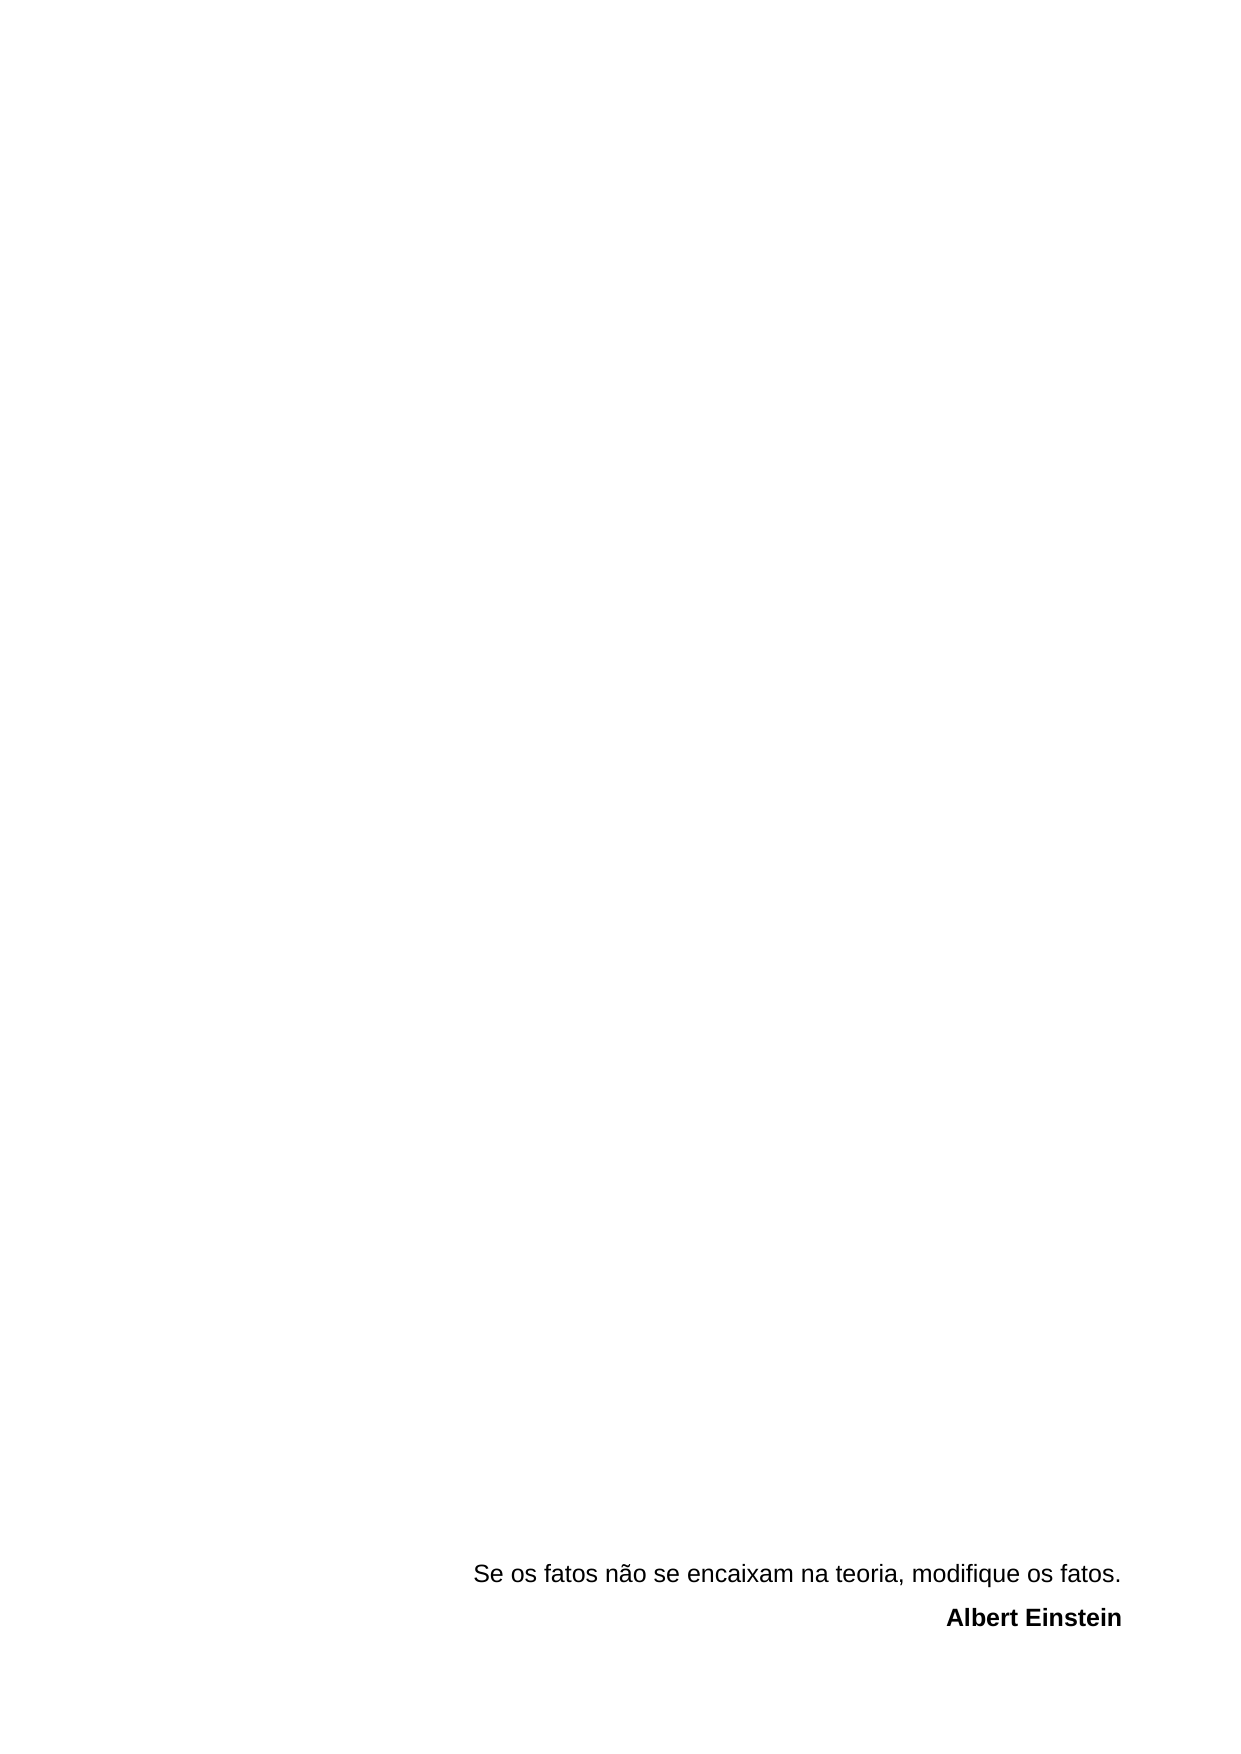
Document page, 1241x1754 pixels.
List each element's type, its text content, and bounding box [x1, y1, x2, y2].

text Se os fatos não se encaixam na teoria, modifique os fatos. [177, 1559, 1122, 1588]
text Albert Einstein [177, 1603, 1122, 1631]
